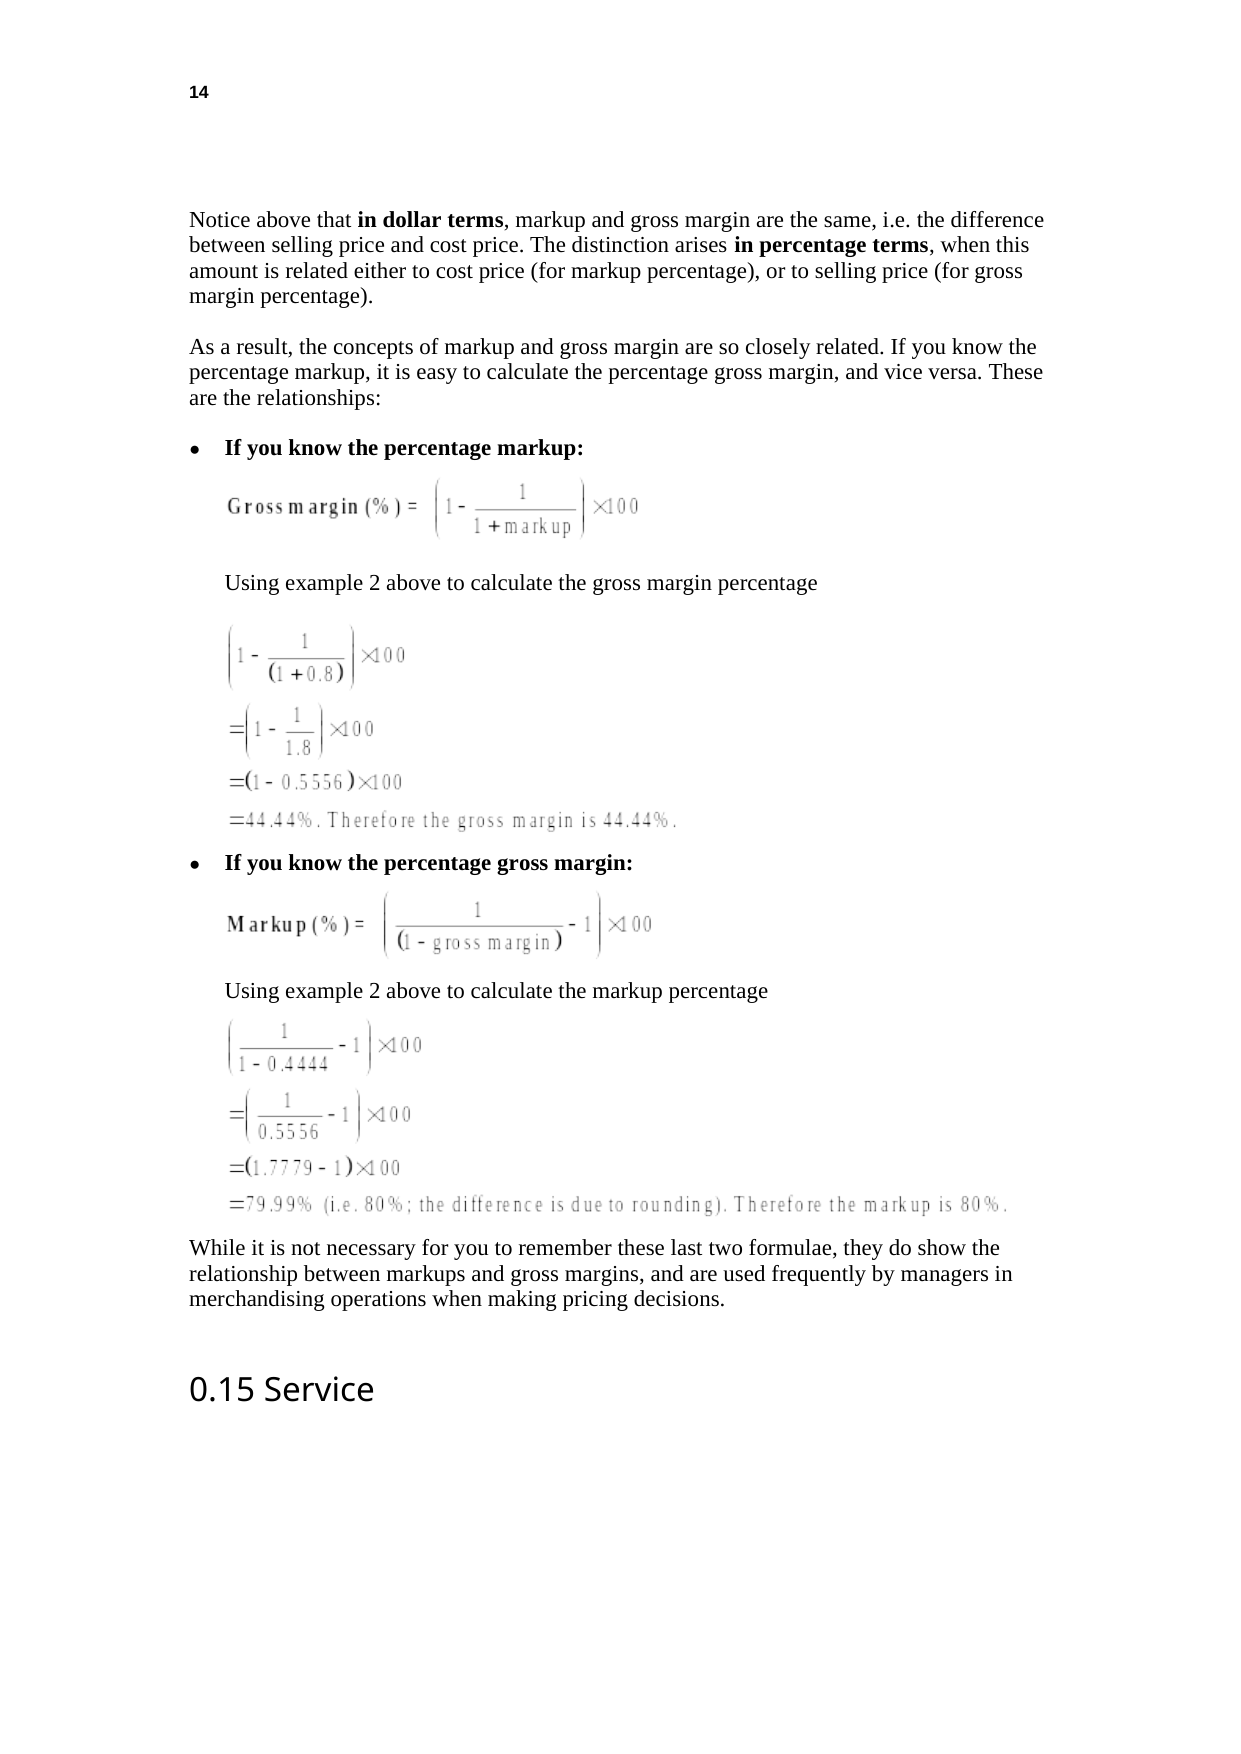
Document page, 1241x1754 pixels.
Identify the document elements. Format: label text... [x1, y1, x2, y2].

text As a result, the concepts of markup and gross margin are so closely related. If you know the percentage markup, it is easy to calculate the percentage gross margin, and vice versa. These are the relationships: [189, 334, 1051, 410]
subtitle Service [189, 1366, 1051, 1411]
list If you know the percentage gross margin: [189, 849, 1051, 875]
text While it is not necessary for you to remember these last two formulae, they do show the relationship between markups and gross margins, and are used frequently by managers in merchandising operations when making pricing decisions. [189, 1235, 1051, 1312]
text Using example 2 above to calculate the markup percentage [224, 978, 1051, 1003]
text Notice above that in dollar terms, markup and gross margin are the same, i.e. the difference between selling price and cost price. The distinction arises in percentage terms, when this amount is related either to cost price (for markup percentage), or to selling price (for gross margin percentage). [189, 207, 1051, 309]
list If you know the percentage markup: [189, 435, 1051, 461]
text Using example 2 above to calculate the gross margin percentage [189, 569, 1051, 595]
